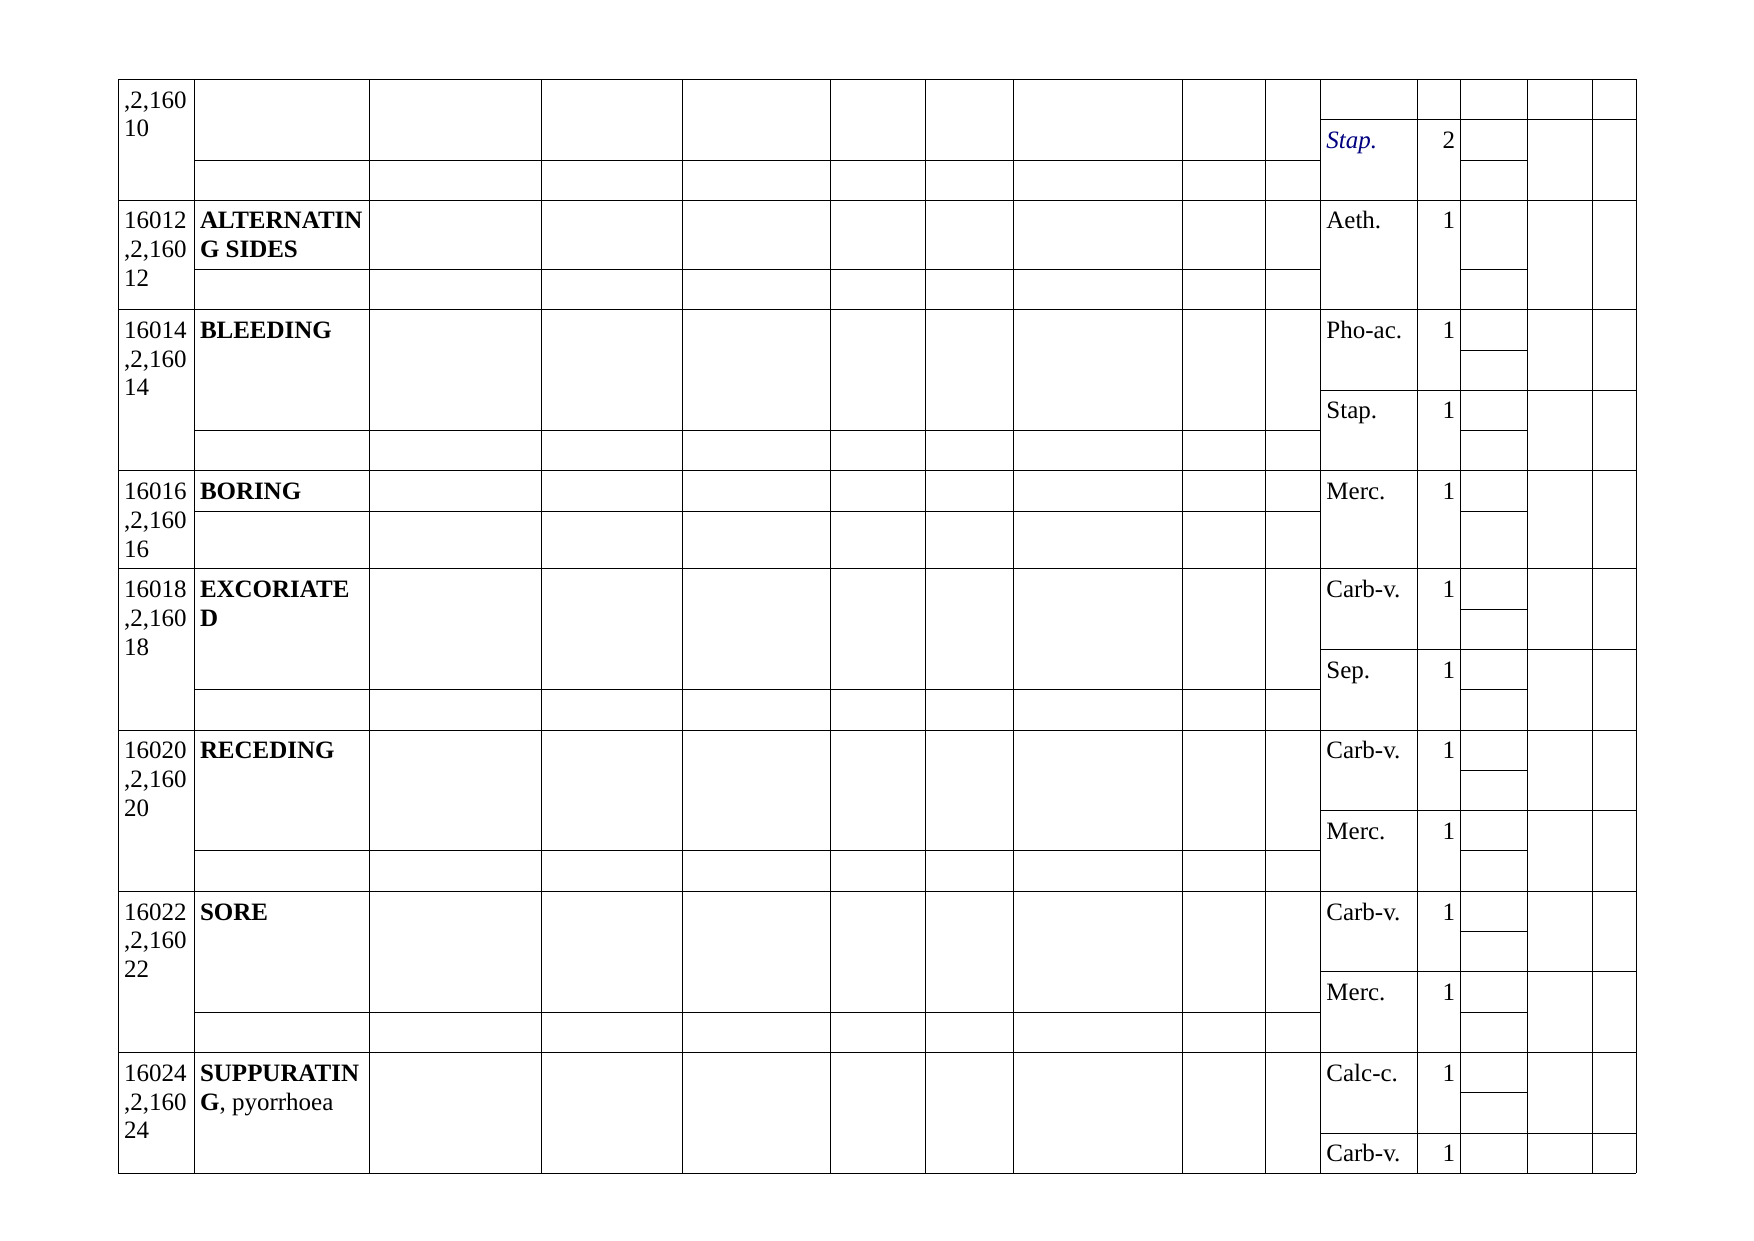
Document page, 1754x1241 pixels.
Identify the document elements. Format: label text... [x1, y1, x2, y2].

table_cell 1 [1418, 310, 1460, 390]
table_cell [926, 161, 1013, 200]
table_cell [195, 161, 369, 200]
table_cell [1461, 731, 1527, 770]
table_cell [1183, 1053, 1265, 1173]
table_cell Carb-v. [1321, 892, 1417, 971]
table_cell [1528, 650, 1592, 729]
table_cell [1014, 690, 1182, 729]
table_cell [195, 270, 369, 309]
table_cell [1461, 650, 1527, 689]
table_cell [1461, 1134, 1527, 1173]
table_cell [542, 569, 682, 689]
table_cell [1266, 1053, 1320, 1173]
table_cell 16022,2,16022 [119, 892, 194, 1052]
table_cell [683, 310, 830, 430]
table_cell [1461, 610, 1527, 649]
table_cell [370, 471, 541, 511]
table_cell [1014, 80, 1182, 159]
table_cell bleeding [195, 310, 369, 430]
table_cell Carb-v. [1321, 569, 1417, 649]
table_cell [370, 201, 541, 269]
table_cell [195, 851, 369, 891]
table_cell [1014, 201, 1182, 269]
table_cell [831, 80, 925, 159]
table_cell [1266, 569, 1320, 689]
table_cell [1266, 892, 1320, 1012]
table_cell [1593, 650, 1636, 729]
table_cell [1014, 471, 1182, 511]
table_cell [1014, 310, 1182, 430]
table_cell [542, 1013, 682, 1052]
table_cell [1593, 120, 1636, 200]
table_cell Aeth. [1321, 201, 1417, 309]
table_cell alternating sides [195, 201, 369, 269]
table_cell [1461, 512, 1527, 568]
table_cell [370, 310, 541, 430]
table_cell [926, 201, 1013, 269]
table_cell [683, 512, 830, 568]
table_cell [1183, 851, 1265, 891]
table_cell [926, 471, 1013, 511]
table_cell boring [195, 471, 369, 511]
table_cell [1528, 1134, 1592, 1173]
table_cell [831, 471, 925, 511]
table_cell 16024,2,16024 [119, 1053, 194, 1173]
table_cell [683, 471, 830, 511]
table_cell excoriated [195, 569, 369, 689]
table_cell [1528, 731, 1592, 810]
table_cell Carb-v. [1321, 731, 1417, 810]
table_cell Merc. [1321, 972, 1417, 1052]
table_cell [926, 731, 1013, 850]
table_cell [926, 1013, 1013, 1052]
table_cell [1528, 80, 1592, 119]
table_cell [926, 892, 1013, 1012]
table_cell [831, 731, 925, 850]
table_cell [926, 851, 1013, 891]
table_cell [926, 270, 1013, 309]
table_cell [1014, 1013, 1182, 1052]
table_cell Merc. [1321, 471, 1417, 568]
table_cell [683, 690, 830, 729]
table_cell [926, 1053, 1013, 1173]
table_cell 2 [1418, 120, 1460, 200]
table_cell [1528, 310, 1592, 390]
table_cell [831, 270, 925, 309]
table_cell Pho-ac. [1321, 310, 1417, 390]
table_cell [1183, 161, 1265, 200]
table_cell [370, 431, 541, 470]
table_cell [1461, 972, 1527, 1012]
table_cell [1593, 1134, 1636, 1173]
table_cell [1321, 80, 1417, 119]
table_cell [1593, 1053, 1636, 1133]
table_cell [1014, 851, 1182, 891]
table_cell [370, 161, 541, 200]
table_cell [831, 1053, 925, 1173]
table_cell [1266, 431, 1320, 470]
table_cell [831, 201, 925, 269]
table_cell [1461, 310, 1527, 349]
table_cell [542, 80, 682, 159]
table_cell [370, 851, 541, 891]
table_cell [1593, 80, 1636, 119]
table_cell [1183, 471, 1265, 511]
table_cell [1183, 1013, 1265, 1052]
table_cell Stap. [1321, 120, 1417, 200]
table_cell 1 [1418, 892, 1460, 971]
table_cell [542, 270, 682, 309]
table_cell [1266, 310, 1320, 430]
table_cell 16012,2,16012 [119, 201, 194, 309]
table_cell [542, 310, 682, 430]
table_cell [1266, 80, 1320, 159]
table_cell [1266, 471, 1320, 511]
table_cell [1183, 731, 1265, 850]
table_cell suppurating, pyorrhoea [195, 1053, 369, 1173]
table_cell [831, 569, 925, 689]
table_cell 1 [1418, 201, 1460, 309]
table_cell [1461, 391, 1527, 430]
table_cell [926, 690, 1013, 729]
table_cell [1461, 351, 1527, 390]
table_cell 16016,2,16016 [119, 471, 194, 568]
table_cell [1183, 80, 1265, 159]
table_cell [1014, 892, 1182, 1012]
table_cell sore [195, 892, 369, 1012]
table_cell [831, 690, 925, 729]
table_cell [1183, 569, 1265, 689]
table_cell 1 [1418, 650, 1460, 729]
table_cell Sep. [1321, 650, 1417, 729]
table_cell [195, 80, 369, 159]
table_cell [370, 1053, 541, 1173]
table_cell [1461, 1013, 1527, 1052]
table_cell 16020,2,16020 [119, 731, 194, 891]
table_cell [1183, 310, 1265, 430]
table_cell [1528, 391, 1592, 470]
table_cell [1528, 471, 1592, 568]
table_cell [1418, 80, 1460, 119]
table_cell [1014, 431, 1182, 470]
table_cell 16014,2,16014 [119, 310, 194, 470]
table_cell [1593, 391, 1636, 470]
table_cell [1461, 471, 1527, 511]
table_cell [1461, 851, 1527, 891]
table_cell [926, 431, 1013, 470]
table_cell [831, 512, 925, 568]
table_cell [1461, 771, 1527, 810]
table_cell [1461, 431, 1527, 470]
table_cell [683, 569, 830, 689]
table_cell [1461, 201, 1527, 269]
table_cell [1593, 201, 1636, 309]
table_cell [1183, 512, 1265, 568]
table_cell [195, 431, 369, 470]
table_cell [1461, 932, 1527, 971]
table_cell [1593, 811, 1636, 891]
table_cell 1 [1418, 391, 1460, 470]
table_cell [831, 161, 925, 200]
table_cell [1014, 731, 1182, 850]
table_cell [683, 731, 830, 850]
table_cell [1183, 270, 1265, 309]
table_cell [683, 431, 830, 470]
table_cell [683, 892, 830, 1012]
table_cell receding [195, 731, 369, 850]
table_cell [1461, 569, 1527, 608]
table_cell [1266, 1013, 1320, 1052]
table_cell [1183, 892, 1265, 1012]
table_cell [1014, 512, 1182, 568]
table_cell 1 [1418, 1053, 1460, 1133]
table_cell [542, 731, 682, 850]
table_cell [683, 1013, 830, 1052]
table_cell [370, 892, 541, 1012]
table_cell [370, 270, 541, 309]
table_cell Calc-c. [1321, 1053, 1417, 1133]
table_cell [1593, 892, 1636, 971]
table_cell [1461, 1093, 1527, 1133]
table_cell [1266, 201, 1320, 269]
table_cell [1593, 471, 1636, 568]
table_cell [1266, 690, 1320, 729]
table_cell [1014, 1053, 1182, 1173]
table_cell [683, 161, 830, 200]
table_cell [542, 512, 682, 568]
table_cell [1528, 892, 1592, 971]
table_cell [370, 731, 541, 850]
table_cell [831, 1013, 925, 1052]
table_cell [1183, 431, 1265, 470]
table_cell [1266, 512, 1320, 568]
table_cell 1 [1418, 471, 1460, 568]
table_cell [1461, 161, 1527, 200]
table_cell 1 [1418, 1134, 1460, 1173]
table_cell [1266, 731, 1320, 850]
table_cell [542, 471, 682, 511]
table_cell 16018,2,16018 [119, 569, 194, 729]
table_cell [542, 201, 682, 269]
table_cell [1014, 270, 1182, 309]
table_cell [370, 690, 541, 729]
table_cell [1266, 161, 1320, 200]
table_cell [370, 512, 541, 568]
table_cell 1 [1418, 811, 1460, 891]
table_cell [1528, 972, 1592, 1052]
table_cell [1593, 569, 1636, 649]
table_cell Carb-v. [1321, 1134, 1417, 1173]
table_cell [683, 201, 830, 269]
table_cell [1461, 1053, 1527, 1092]
table_cell [1593, 310, 1636, 390]
table_cell [831, 310, 925, 430]
table_cell 1 [1418, 731, 1460, 810]
table_cell [1461, 690, 1527, 729]
table_cell [1528, 1053, 1592, 1133]
table_cell [542, 892, 682, 1012]
table_cell [683, 270, 830, 309]
table_cell [1183, 201, 1265, 269]
table_cell [1528, 120, 1592, 200]
table_cell Merc. [1321, 811, 1417, 891]
table_cell 1 [1418, 569, 1460, 649]
table_cell [1461, 120, 1527, 159]
table_cell [1461, 811, 1527, 850]
table_cell [1593, 972, 1636, 1052]
table_cell [1593, 731, 1636, 810]
table_cell [831, 851, 925, 891]
table_cell [683, 1053, 830, 1173]
table_cell [1528, 201, 1592, 309]
table_cell [195, 1013, 369, 1052]
table_cell [683, 80, 830, 159]
table_cell [370, 1013, 541, 1052]
table_cell [370, 569, 541, 689]
table_cell [542, 851, 682, 891]
table_cell [1461, 80, 1527, 119]
table_cell [1014, 161, 1182, 200]
table_cell [831, 431, 925, 470]
table_cell [195, 690, 369, 729]
table_cell [1528, 811, 1592, 891]
table_cell [1266, 851, 1320, 891]
table_cell ,2,16010 [119, 80, 194, 200]
table_cell [370, 80, 541, 159]
table_cell [683, 851, 830, 891]
table_cell [926, 310, 1013, 430]
table_cell [831, 892, 925, 1012]
table_cell [926, 80, 1013, 159]
table_cell [542, 1053, 682, 1173]
table_cell Stap. [1321, 391, 1417, 470]
table_cell [542, 690, 682, 729]
table_cell 1 [1418, 972, 1460, 1052]
table_cell [1461, 892, 1527, 931]
table_cell [195, 512, 369, 568]
table_cell [1266, 270, 1320, 309]
table_cell [1528, 569, 1592, 649]
table_cell [1014, 569, 1182, 689]
table_cell [926, 569, 1013, 689]
table_cell [542, 161, 682, 200]
table_cell [542, 431, 682, 470]
table_cell [1461, 270, 1527, 309]
table_cell [926, 512, 1013, 568]
table_cell [1183, 690, 1265, 729]
